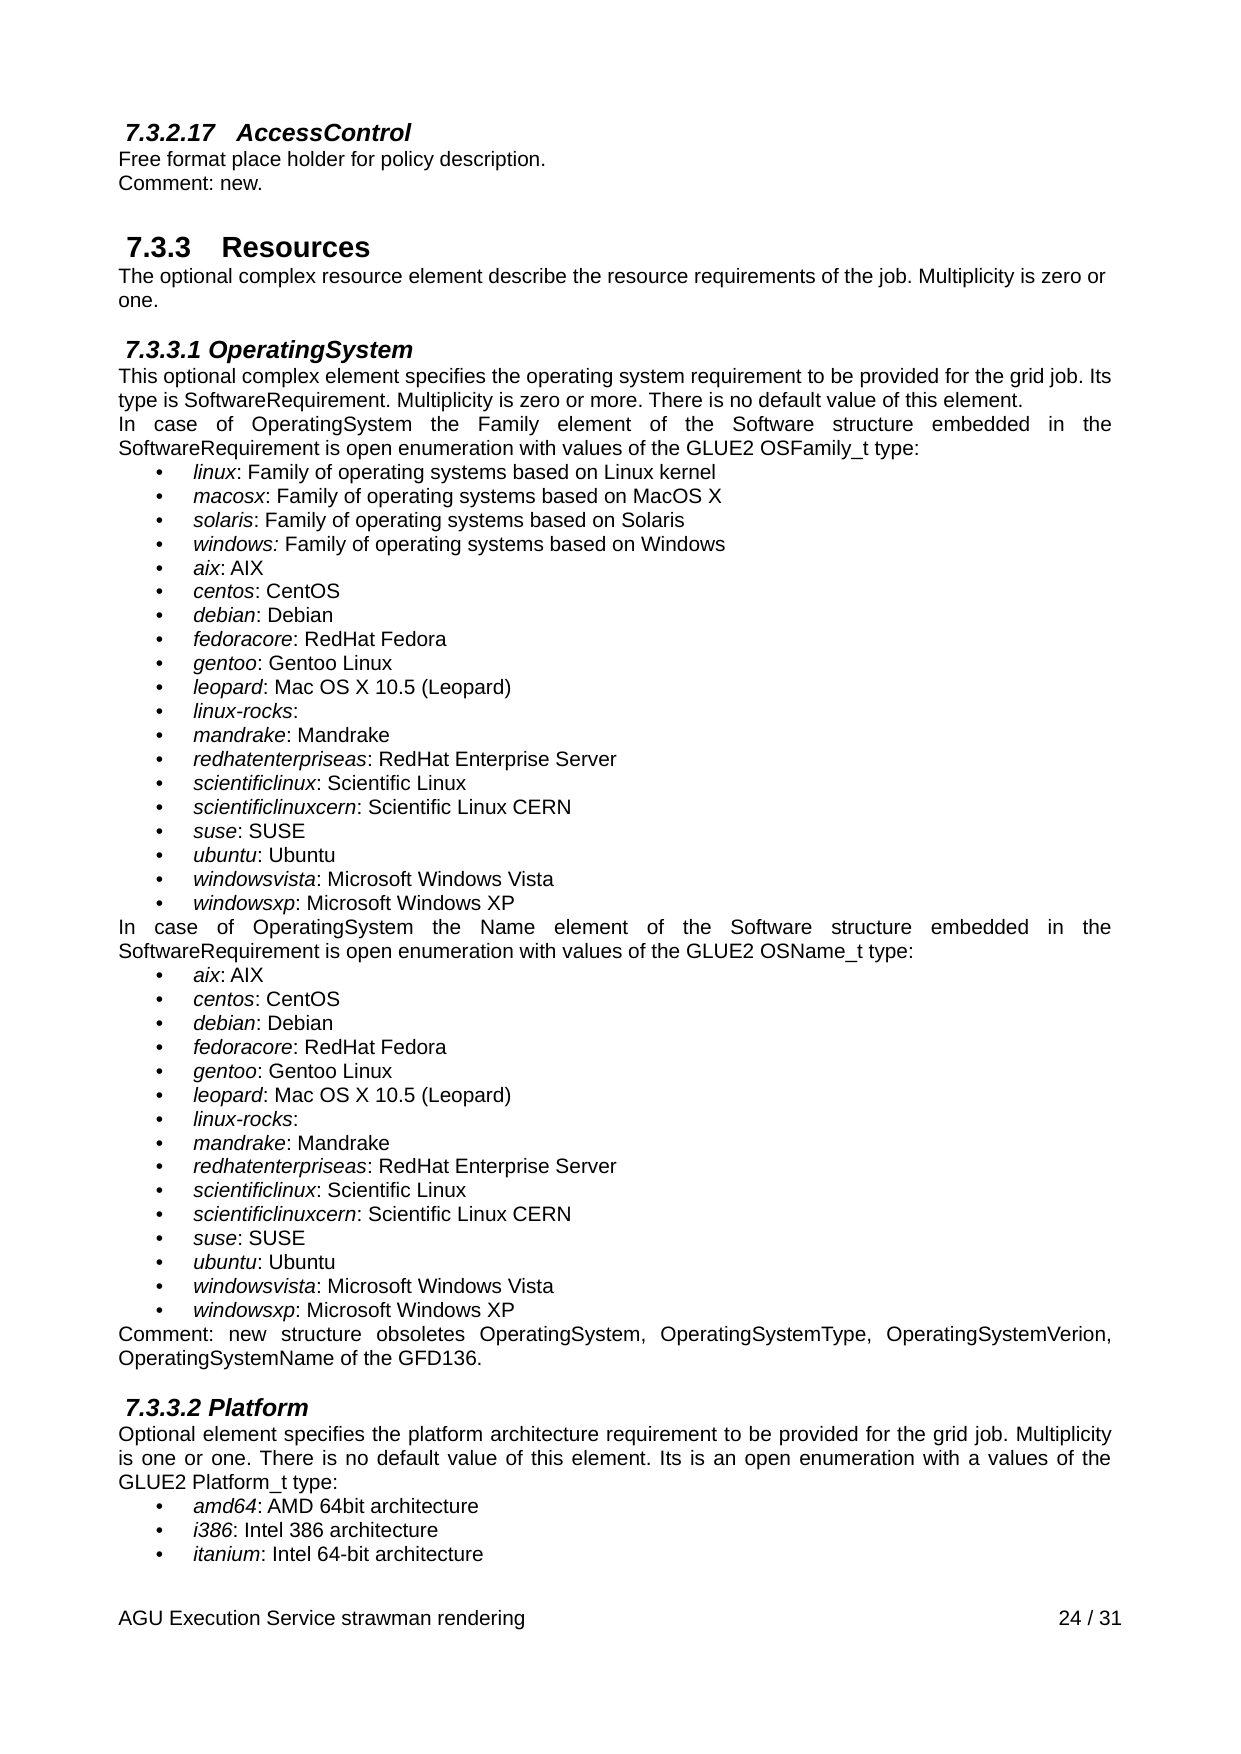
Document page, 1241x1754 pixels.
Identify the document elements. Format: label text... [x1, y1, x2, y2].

list fedoracore: RedHat Fedora [156, 1034, 1122, 1058]
list windowsxp: Microsoft Windows XP [156, 1298, 1122, 1322]
list scientificlinux: Scientific Linux [156, 1178, 1122, 1202]
list suse: SUSE [156, 1226, 1122, 1250]
list debian: Debian [156, 603, 1122, 627]
text Optional element specifies the platform architecture requirement to be provided for the grid job. Multiplicity is one or one. There is no default value of this element. Its is an open enumeration with a values of the GLUE2 Platform_t type: [118, 1422, 1113, 1494]
subtitle AccessControl [118, 118, 1113, 147]
list centos: CentOS [156, 579, 1122, 603]
text This optional complex element specifies the operating system requirement to be provided for the grid job. Its type is SoftwareRequirement. Multiplicity is zero or more. There is no default value of this element. [118, 364, 1113, 412]
list mandrake: Mandrake [156, 723, 1122, 747]
subtitle Resources [118, 230, 1122, 263]
text Comment: new. [118, 171, 1113, 194]
list windowsxp: Microsoft Windows XP [156, 891, 1122, 915]
list ubuntu: Ubuntu [156, 843, 1122, 867]
list redhatenterpriseas: RedHat Enterprise Server [156, 1154, 1122, 1178]
list solaris: Family of operating systems based on Solaris [156, 507, 1122, 531]
list mandrake: Mandrake [156, 1130, 1122, 1154]
list debian: Debian [156, 1011, 1122, 1034]
list gentoo: Gentoo Linux [156, 651, 1122, 675]
list macosx: Family of operating systems based on MacOS X [156, 483, 1122, 507]
text Comment: new structure obsoletes OperatingSystem, OperatingSystemType, OperatingSystemVerion, OperatingSystemName of the GFD136. [118, 1322, 1113, 1370]
subtitle Platform [118, 1393, 1113, 1422]
subtitle OperatingSystem [118, 335, 1113, 364]
list centos: CentOS [156, 987, 1122, 1011]
list windowsvista: Microsoft Windows Vista [156, 1274, 1122, 1298]
list ubuntu: Ubuntu [156, 1250, 1122, 1274]
list fedoracore: RedHat Fedora [156, 627, 1122, 651]
list gentoo: Gentoo Linux [156, 1058, 1122, 1082]
list linux-rocks: [156, 1106, 1122, 1130]
list scientificlinux: Scientific Linux [156, 771, 1122, 795]
list amd64: AMD 64bit architecture [156, 1494, 1122, 1518]
list itanium: Intel 64-bit architecture [156, 1542, 1122, 1566]
list scientificlinuxcern: Scientific Linux CERN [156, 1202, 1122, 1226]
list suse: SUSE [156, 819, 1122, 843]
list leopard: Mac OS X 10.5 (Leopard) [156, 1082, 1122, 1106]
list aix: AIX [156, 963, 1122, 987]
list scientificlinuxcern: Scientific Linux CERN [156, 795, 1122, 819]
list linux-rocks: [156, 699, 1122, 723]
list linux: Family of operating systems based on Linux kernel [156, 459, 1122, 483]
list aix: AIX [156, 555, 1122, 579]
text Free format place holder for policy description. [118, 147, 1113, 171]
list redhatenterpriseas: RedHat Enterprise Server [156, 747, 1122, 771]
list windowsvista: Microsoft Windows Vista [156, 867, 1122, 891]
list leopard: Mac OS X 10.5 (Leopard) [156, 675, 1122, 699]
text In case of OperatingSystem the Family element of the Software structure embedded in the SoftwareRequirement is open enumeration with values of the GLUE2 OSFamily_t type: [118, 412, 1113, 459]
text The optional complex resource element describe the resource requirements of the job. Multiplicity is zero or one. [118, 263, 1113, 311]
list i386: Intel 386 architecture [156, 1518, 1122, 1542]
text In case of OperatingSystem the Name element of the Software structure embedded in the SoftwareRequirement is open enumeration with values of the GLUE2 OSName_t type: [118, 915, 1113, 963]
list windows: Family of operating systems based on Windows [156, 531, 1122, 555]
